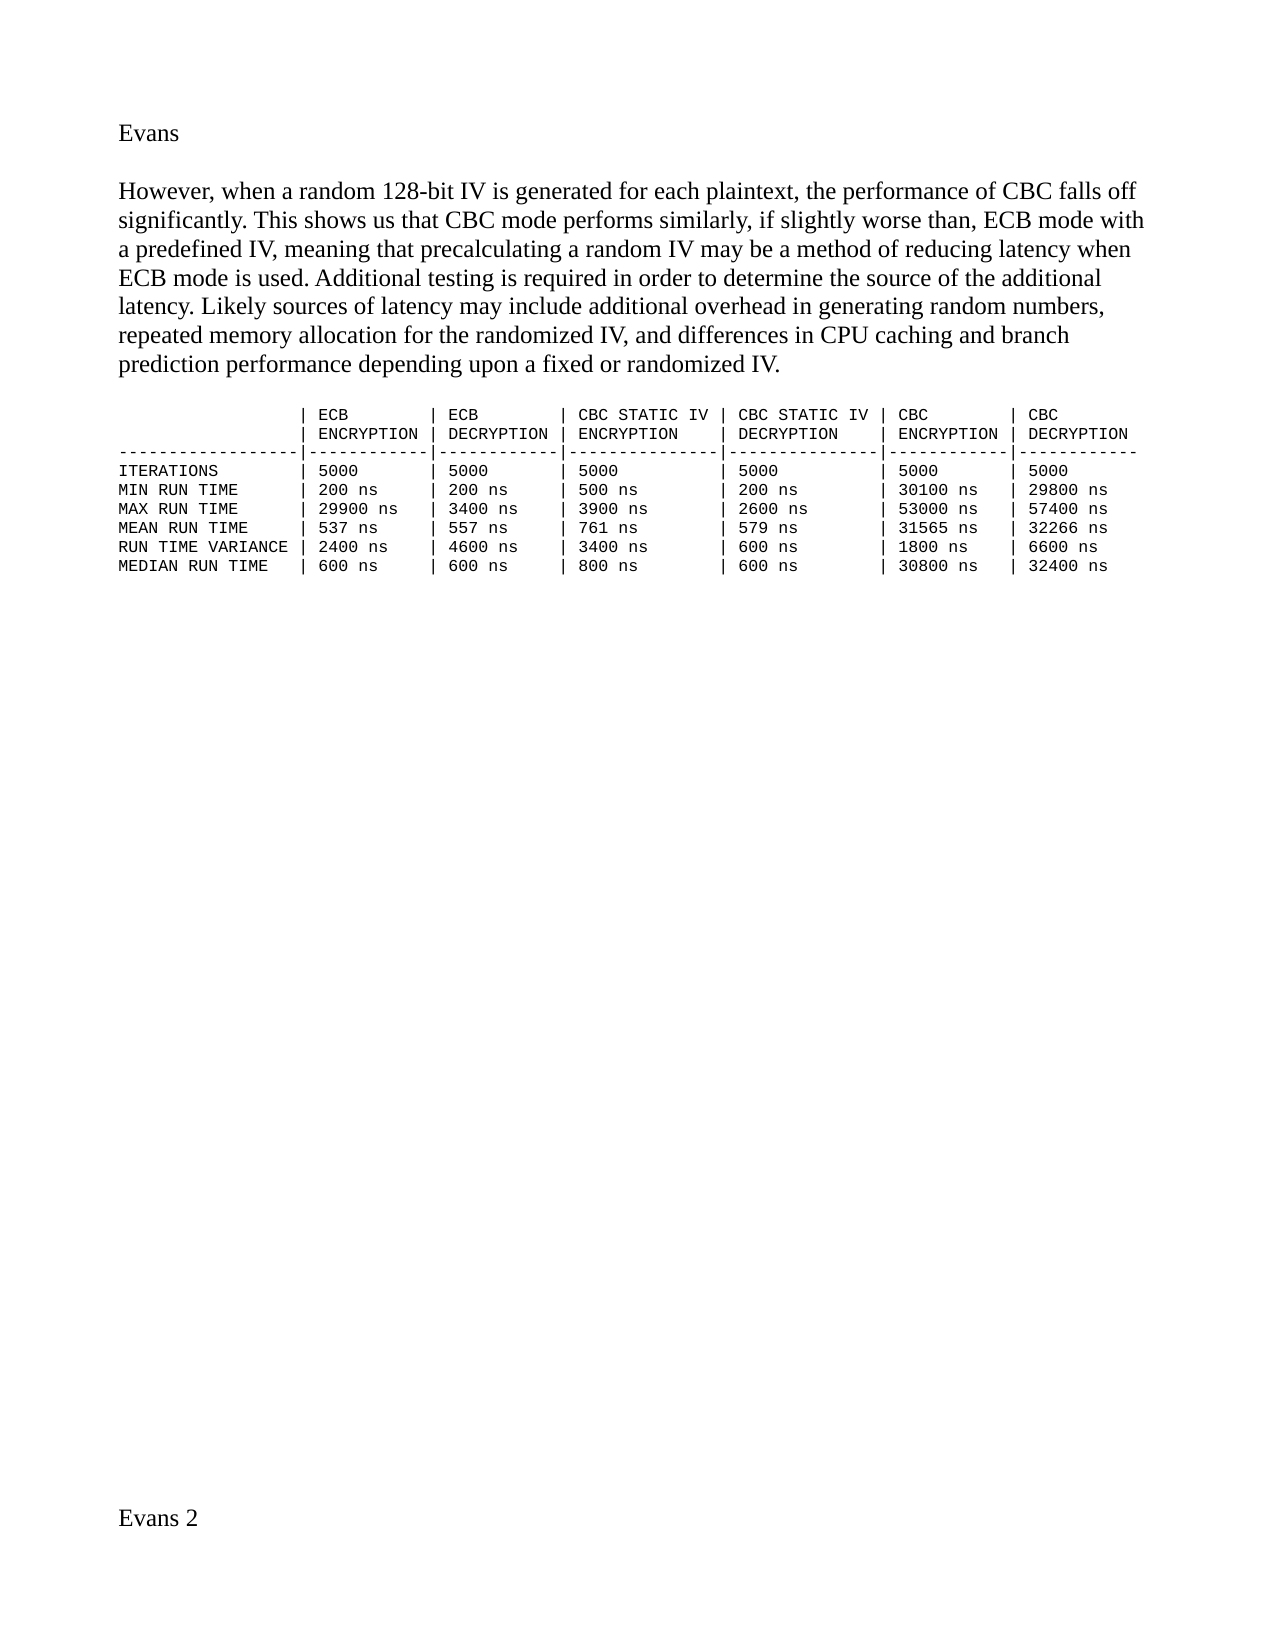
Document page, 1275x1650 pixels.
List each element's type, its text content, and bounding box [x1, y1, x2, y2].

text However, when a random 128-bit IV is generated for each plaintext, the performance of CBC falls off significantly. This shows us that CBC mode performs similarly, if slightly worse than, ECB mode with a predefined IV, meaning that precalculating a random IV may be a method of reducing latency when ECB mode is used. Additional testing is required in order to determine the source of the additional latency. Likely sources of latency may include additional overhead in generating random numbers, repeated memory allocation for the randomized IV, and differences in CPU caching and branch prediction performance depending upon a fixed or randomized IV. [118, 176, 1157, 378]
text | ECB | ECB | CBC STATIC IV | CBC STATIC IV | CBC | CBC | ENCRYPTION | DECRYPTION | ENCRYPTION | DECRYPTION | ENCRYPTION | DECRYPTION ------------------|------------|------------|---------------|---------------|------------|------------ ITERATIONS | 5000 | 5000 | 5000 | 5000 | 5000 | 5000 MIN RUN TIME | 200 ns | 200 ns | 500 ns | 200 ns | 30100 ns | 29800 ns MAX RUN TIME | 29900 ns | 3400 ns | 3900 ns | 2600 ns | 53000 ns | 57400 ns MEAN RUN TIME | 537 ns | 557 ns | 761 ns | 579 ns | 31565 ns | 32266 ns RUN TIME VARIANCE | 2400 ns | 4600 ns | 3400 ns | 600 ns | 1800 ns | 6600 ns MEDIAN RUN TIME | 600 ns | 600 ns | 800 ns | 600 ns | 30800 ns | 32400 ns [118, 406, 1157, 595]
